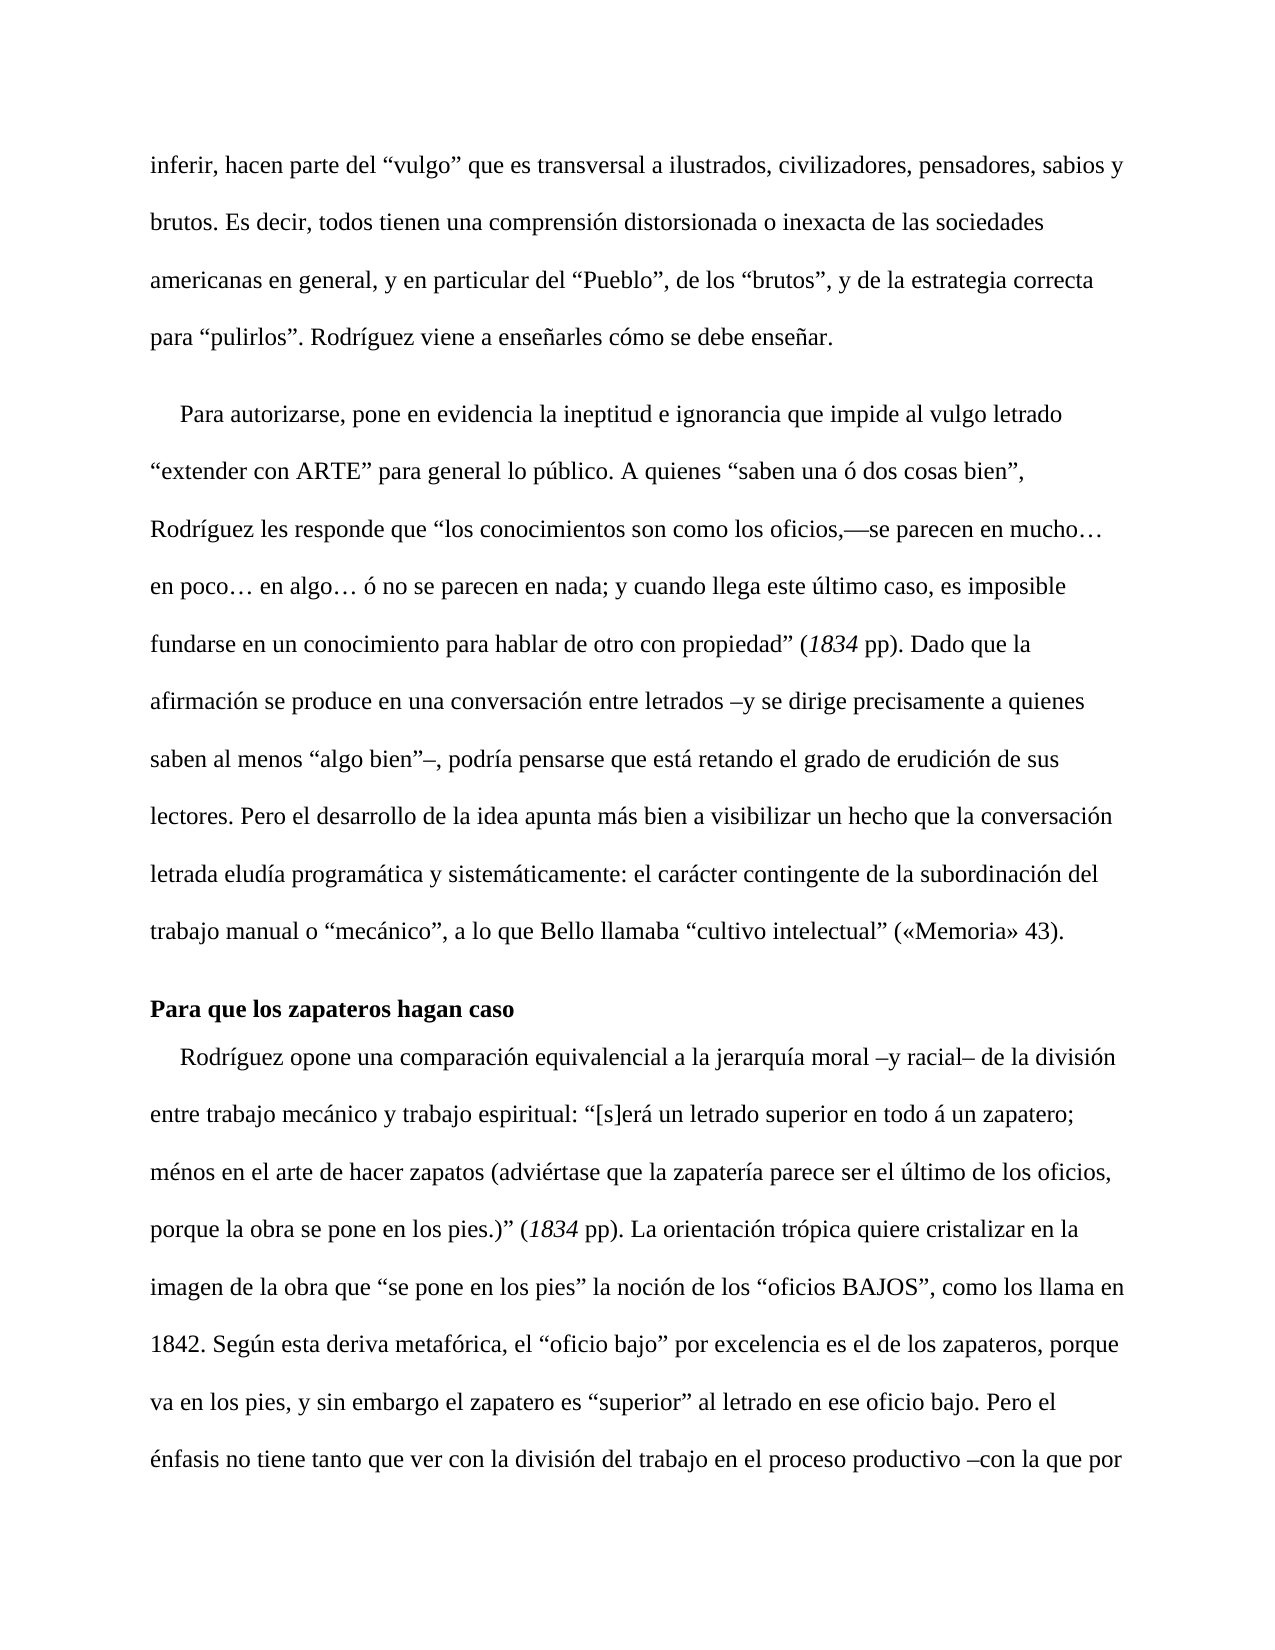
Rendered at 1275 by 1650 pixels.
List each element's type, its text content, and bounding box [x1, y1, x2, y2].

text Rodríguez opone una comparación equivalencial a la jerarquía moral –y racial– de la división entre trabajo mecánico y trabajo espiritual: “[s]erá un letrado superior en todo á un zapatero; ménos en el arte de hacer zapatos (adviértase que la zapatería parece ser el último de los oficios, porque la obra se pone en los pies.)” (1834 pp). La orientación trópica quiere cristalizar en la imagen de la obra que “se pone en los pies” la noción de los “oficios BAJOS”, como los llama en 1842. Según esta deriva metafórica, el “oficio bajo” por excelencia es el de los zapateros, porque va en los pies, y sin embargo el zapatero es “superior” al letrado en ese oficio bajo. Pero el énfasis no tiene tanto que ver con la división del trabajo en el proceso productivo –con la que por [150, 1042, 1125, 1473]
text Para autorizarse, pone en evidencia la ineptitud e ignorancia que impide al vulgo letrado “extender con ARTE” para general lo público. A quienes “saben una ó dos cosas bien”, Rodríguez les responde que “los conocimientos son como los oficios,—se parecen en mucho… en poco… en algo… ó no se parecen en nada; y cuando llega este último caso, es imposible fundarse en un conocimiento para hablar de otro con propiedad” (1834 pp). Dado que la afirmación se produce en una conversación entre letrados –y se dirige precisamente a quienes saben al menos “algo bien”–, podría pensarse que está retando el grado de erudición de sus lectores. Pero el desarrollo de la idea apunta más bien a visibilizar un hecho que la conversación letrada eludía programática y sistemáticamente: el carácter contingente de la subordinación del trabajo manual o “mecánico”, a lo que Bello llamaba “cultivo intelectual” («Memoria» 43). [150, 399, 1125, 945]
subtitle Para que los zapateros hagan caso [150, 994, 1125, 1023]
text inferir, hacen parte del “vulgo” que es transversal a ilustrados, civilizadores, pensadores, sabios y brutos. Es decir, todos tienen una comprensión distorsionada o inexacta de las sociedades americanas en general, y en particular del “Pueblo”, de los “brutos”, y de la estrategia correcta para “pulirlos”. Rodríguez viene a enseñarles cómo se debe enseñar. [150, 150, 1125, 351]
